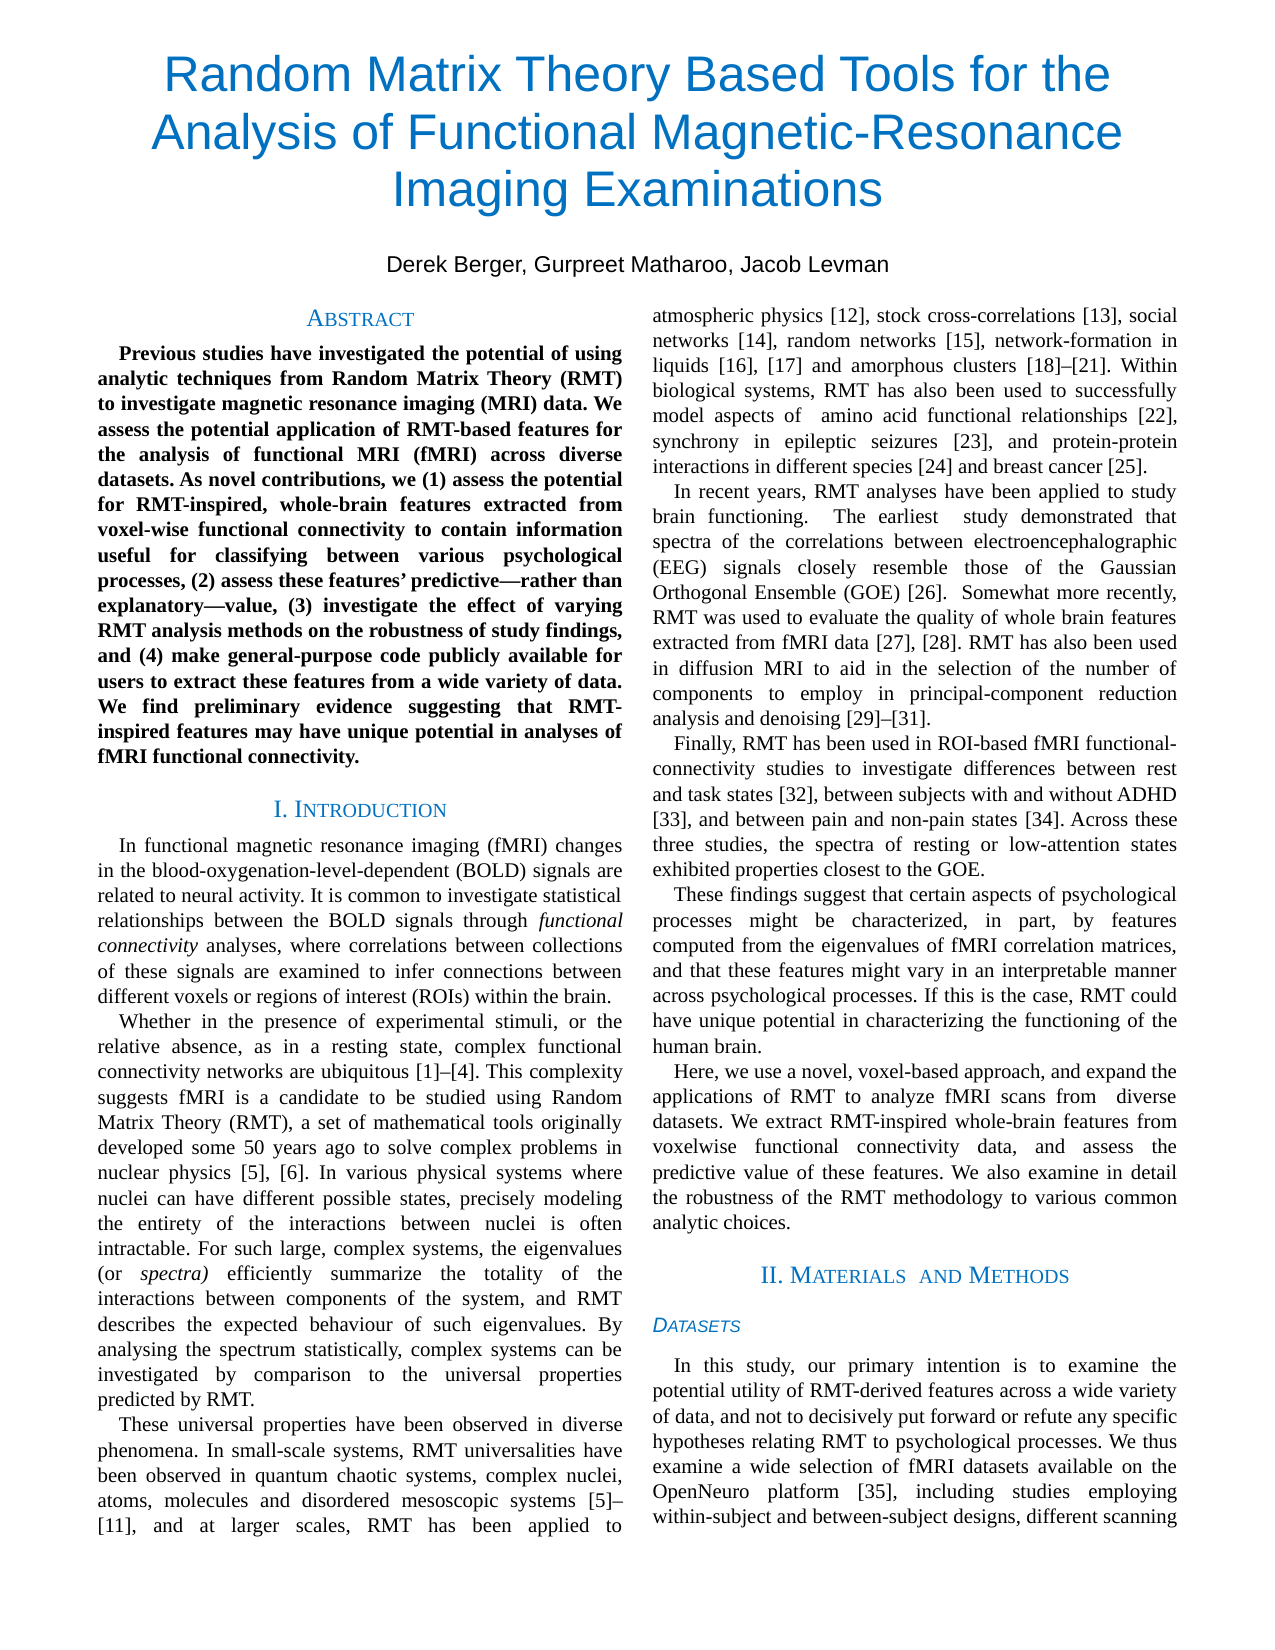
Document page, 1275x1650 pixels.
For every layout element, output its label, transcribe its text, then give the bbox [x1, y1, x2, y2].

text In recent years, RMT analyses have been applied to study brain functioning. The earliest study demonstrated that spectra of the correlations between electroencephalographic (EEG) signals closely resemble those of the Gaussian Orthogonal Ensemble (GOE) [26]. Somewhat more recently, RMT was used to evaluate the quality of whole brain features extracted from fMRI data [27], [28]. RMT has also been used in diffusion MRI to aid in the selection of the number of components to employ in principal-component reduction analysis and denoising [29]–[31]. [652, 479, 1178, 730]
text Random Matrix Theory Based Tools for the Analysis of Functional Magnetic-Resonance Imaging Examinations [97, 45, 1178, 217]
text Finally, RMT has been used in ROI-based fMRI functional-connectivity studies to investigate differences between rest and task states [32], between subjects with and without ADHD [33], and between pain and non-pain states [34]. Across these three studies, the spectra of resting or low-attention states exhibited properties closest to the GOE. [652, 731, 1178, 881]
text Whether in the presence of experimental stimuli, or the relative absence, as in a resting state, complex functional connectivity networks are ubiquitous [1]–[4]. This complexity suggests fMRI is a candidate to be studied using Random Matrix Theory (RMT), a set of mathematical tools originally developed some 50 years ago to solve complex problems in nuclear physics [5], [6]. In various physical systems where nuclei can have different possible states, precisely modeling the entirety of the interactions between nuclei is often intractable. For such large, complex systems, the eigenvalues (or spectra) efficiently summarize the totality of the interactions between components of the system, and RMT describes the expected behaviour of such eigenvalues. By analysing the spectrum statistically, complex systems can be investigated by comparison to the universal properties predicted by RMT. [97, 1009, 623, 1411]
text Derek Berger, Gurpreet Matharoo, Jacob Levman [97, 251, 1178, 278]
subtitle II. Materials and Methods [652, 1260, 1178, 1289]
subtitle I. Introduction [97, 794, 623, 823]
text In functional magnetic resonance imaging (fMRI) changes in the blood-oxygenation-level-dependent (BOLD) signals are related to neural activity. It is common to investigate statistical relationships between the BOLD signals through functional connectivity analyses, where correlations between collections of these signals are examined to infer connections between different voxels or regions of interest (ROIs) within the brain. [97, 833, 623, 1008]
text In this study, our primary intention is to examine the potential utility of RMT-derived features across a wide variety of data, and not to decisively put forward or refute any specific hypotheses relating RMT to psychological processes. We thus examine a wide selection of fMRI datasets available on the OpenNeuro platform [35], including studies employing within-subject and between-subject designs, different scanning [652, 1353, 1178, 1528]
text Previous studies have investigated the potential of using analytic techniques from Random Matrix Theory (RMT) to investigate magnetic resonance imaging (MRI) data. We assess the potential application of RMT-based features for the analysis of functional MRI (fMRI) across diverse datasets. As novel contributions, we (1) assess the potential for RMT-inspired, whole-brain features extracted from voxel-wise functional connectivity to contain information useful for classifying between various psychological processes, (2) assess these features’ predictive—rather than explanatory—value, (3) investigate the effect of varying RMT analysis methods on the robustness of study findings, and (4) make general-purpose code publicly available for users to extract these features from a wide variety of data. We find preliminary evidence suggesting that RMT-inspired features may have unique potential in analyses of fMRI functional connectivity. [97, 341, 623, 768]
text atmospheric physics [12], stock cross-correlations [13], social networks [14], random networks [15], network-formation in liquids [16], [17] and amorphous clusters [18]–[21]. Within biological systems, RMT has also been used to successfully model aspects of amino acid functional relationships [22], synchrony in epileptic seizures [23], and protein-protein interactions in different species [24] and breast cancer [25]. [652, 303, 1178, 478]
text These findings suggest that certain aspects of psychological processes might be characterized, in part, by features computed from the eigenvalues of fMRI correlation matrices, and that these features might vary in an interpretable manner across psychological processes. If this is the case, RMT could have unique potential in characterizing the functioning of the human brain. [652, 882, 1178, 1058]
text Here, we use a novel, voxel-based approach, and expand the applications of RMT to analyze fMRI scans from diverse datasets. We extract RMT-inspired whole-brain features from voxelwise functional connectivity data, and assess the predictive value of these features. We also examine in detail the robustness of the RMT methodology to various common analytic choices. [652, 1059, 1178, 1234]
subtitle Datasets [652, 1313, 1178, 1337]
text These universal properties have been observed in diverse phenomena. In small-scale systems, RMT universalities have been observed in quantum chaotic systems, complex nuclei, atoms, molecules and disordered mesoscopic systems [5]–[11], and at larger scales, RMT has been applied to [97, 1412, 623, 1537]
subtitle Abstract [97, 303, 623, 331]
